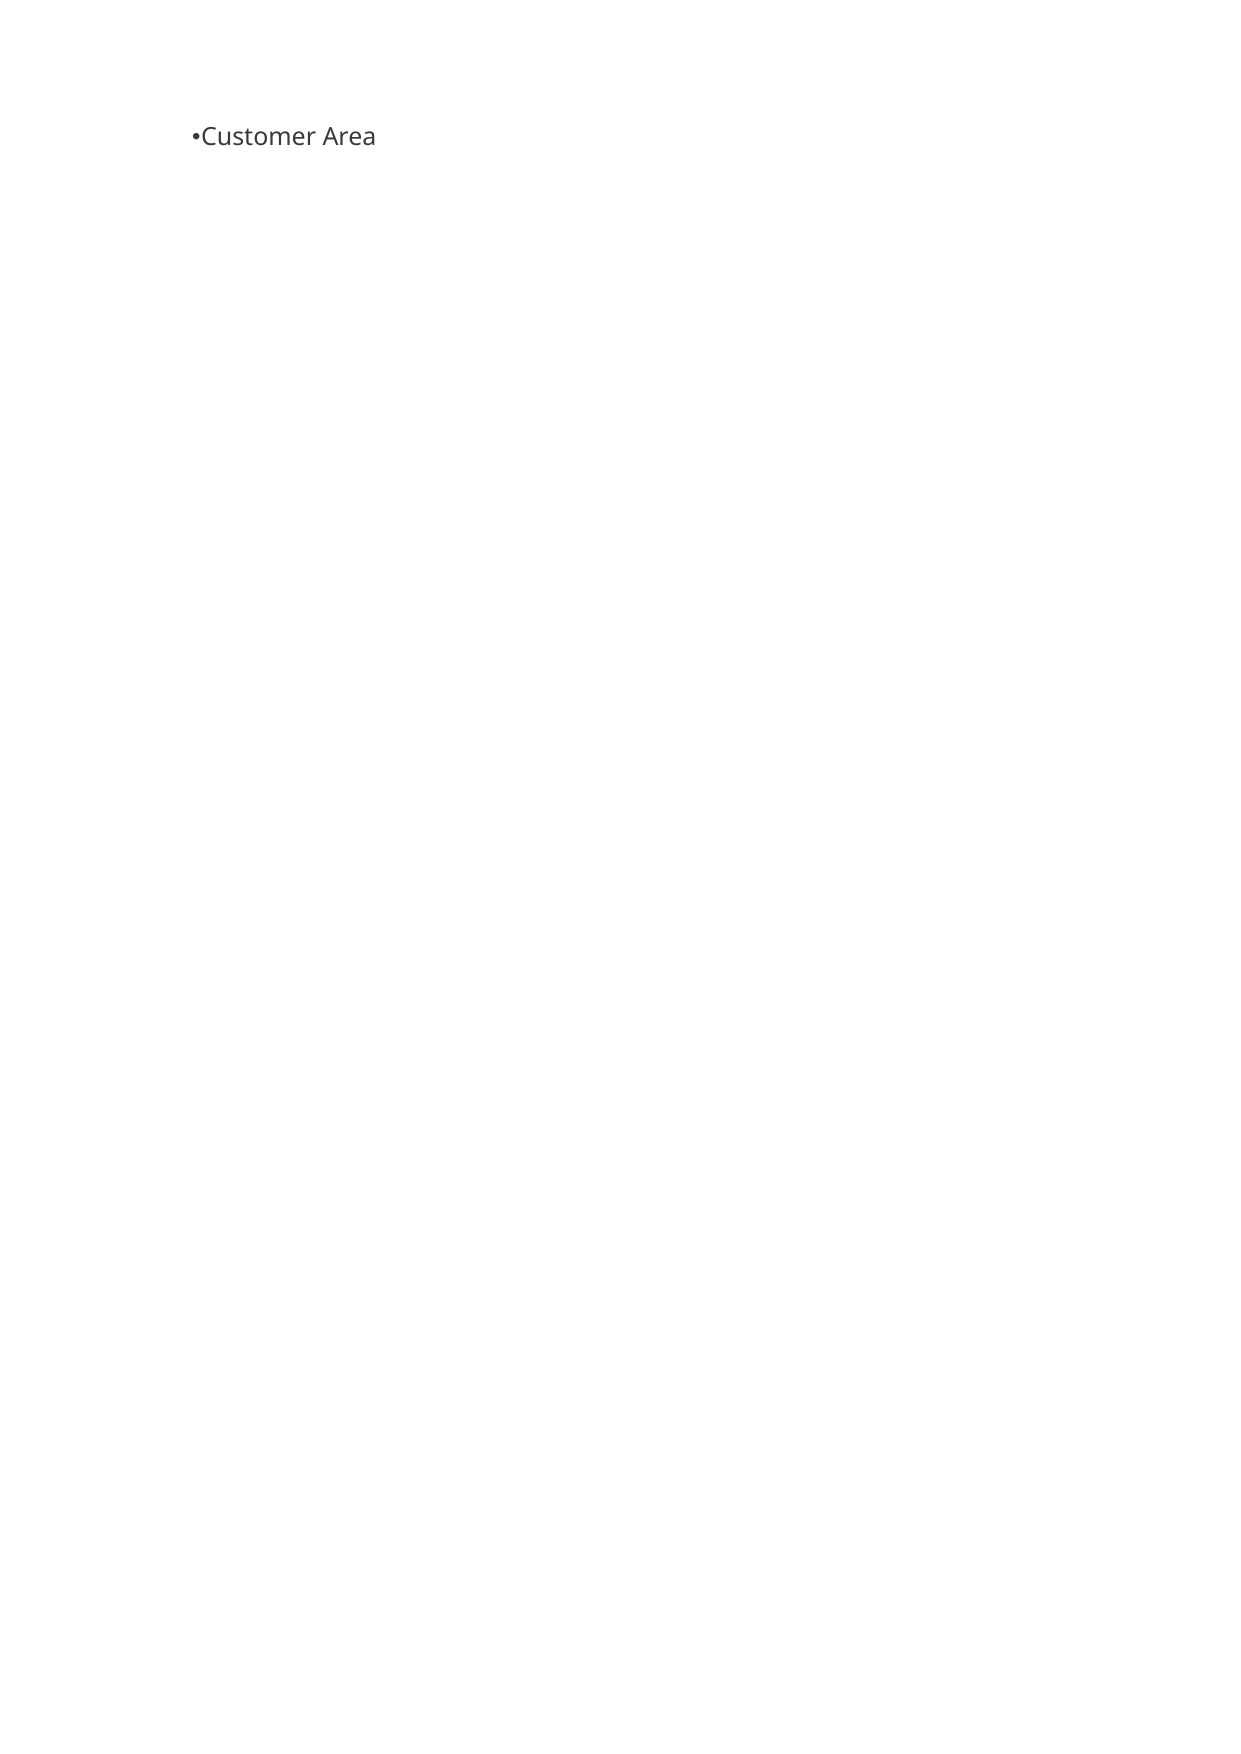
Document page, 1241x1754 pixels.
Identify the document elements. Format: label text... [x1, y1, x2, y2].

list Customer Area [118, 118, 1122, 152]
